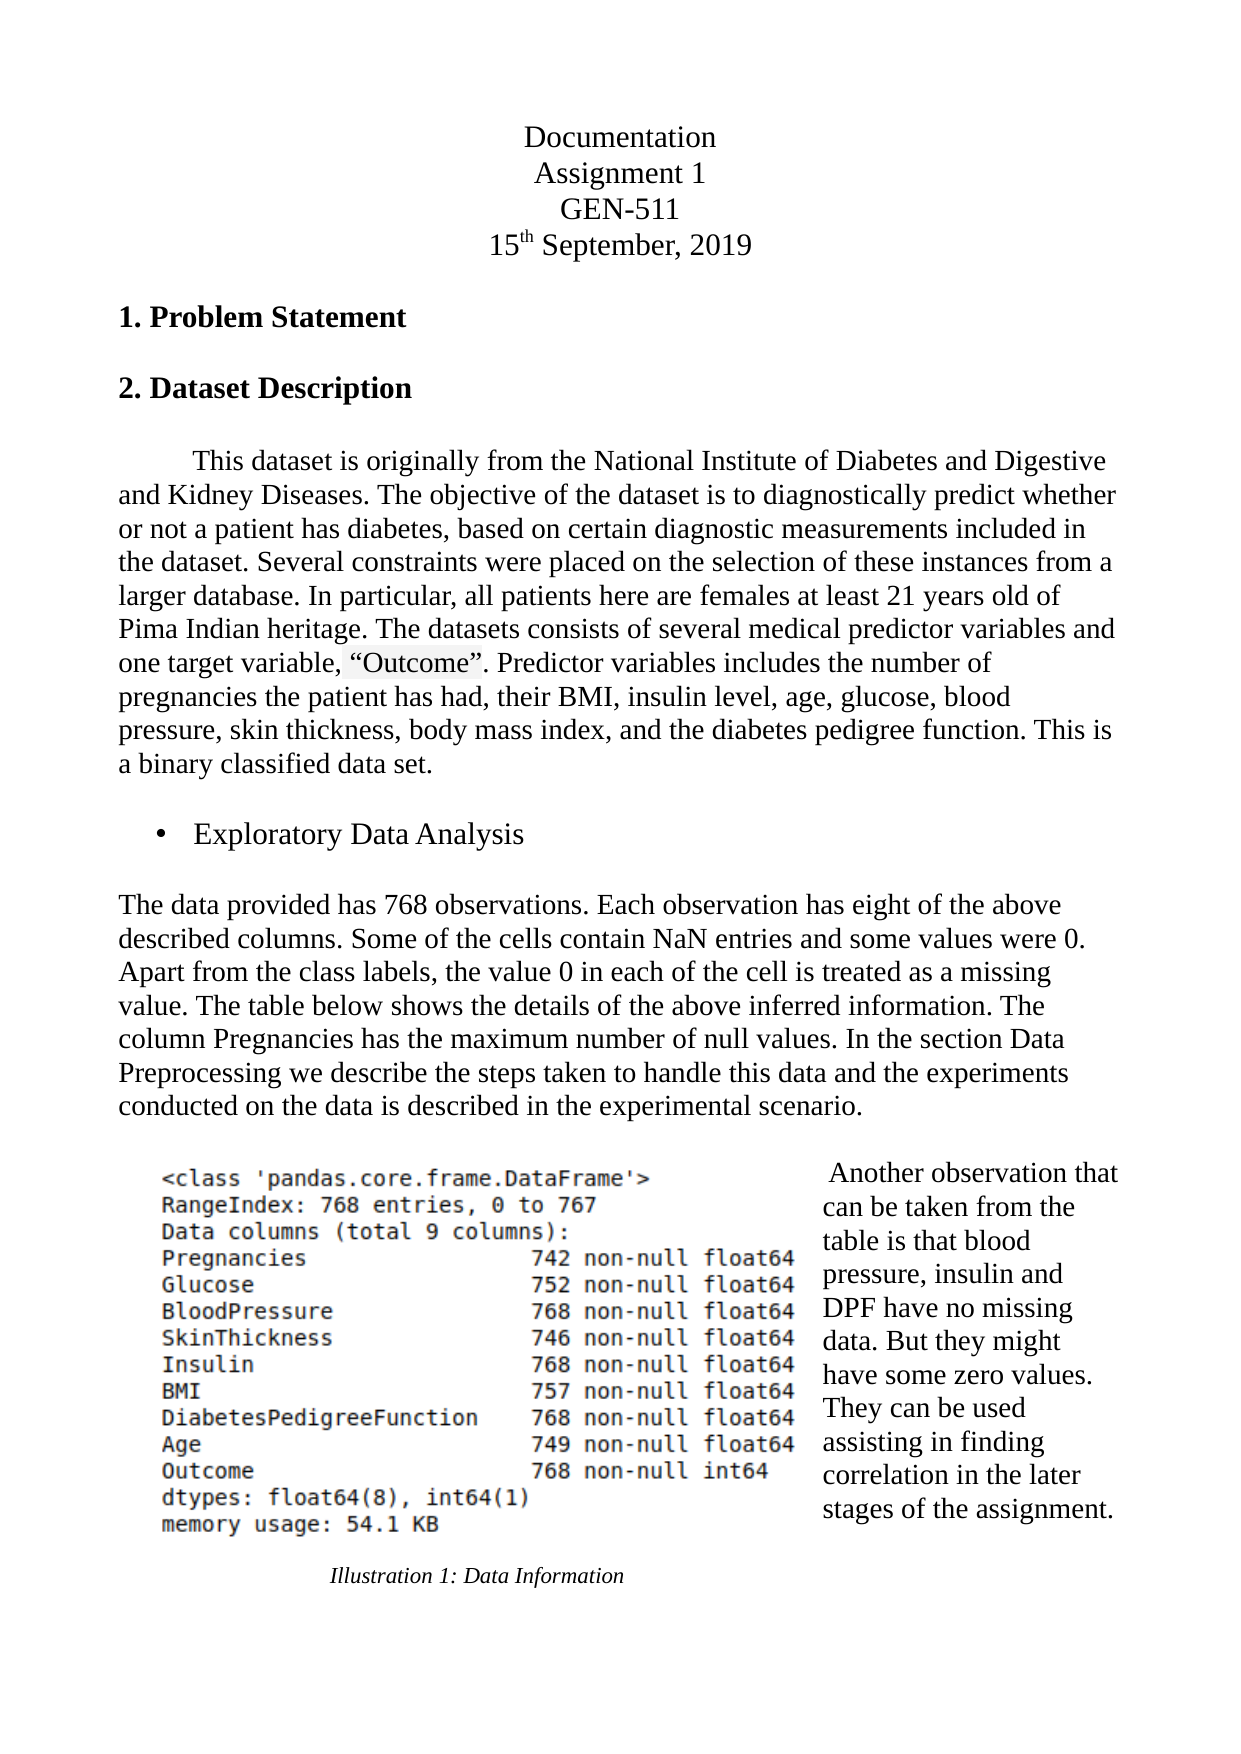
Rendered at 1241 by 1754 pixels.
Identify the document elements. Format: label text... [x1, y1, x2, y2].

text This dataset is originally from the National Institute of Diabetes and Digestive and Kidney Diseases. The objective of the dataset is to diagnostically predict whether or not a patient has diabetes, based on certain diagnostic measurements included in the dataset. Several constraints were placed on the selection of these instances from a larger database. In particular, all patients here are females at least 21 years old of Pima Indian heritage. The datasets consists of several medical predictor variables and one target variable, “Outcome”. Predictor variables includes the number of pregnancies the patient has had, their BMI, insulin level, age, glucose, blood pressure, skin thickness, body mass index, and the diabetes pedigree function. This is a binary classified data set. [118, 442, 1122, 779]
text Illustration 1: Data Information [133, 1557, 822, 1589]
text 1. Problem Statement [118, 298, 1122, 334]
text The data provided has 768 observations. Each observation has eight of the above described columns. Some of the cells contain NaN entries and some values were 0. Apart from the class labels, the value 0 in each of the cell is treated as a missing value. The table below shows the details of the above inferred information. The column Pregnancies has the maximum number of null values. In the section Data Preprocessing we describe the steps taken to handle this data and the experiments conducted on the data is described in the experimental scenario. [118, 887, 1122, 1122]
text Assignment 1 [118, 154, 1122, 190]
list Exploratory Data Analysis [156, 815, 1122, 851]
text GEN-511 [118, 190, 1122, 226]
text Documentation [118, 118, 1122, 154]
text Another observation that can be taken from the table is that blood pressure, insulin and DPF have no missing data. But they might have some zero values. They can be used assisting in finding correlation in the later stages of the assignment. [823, 1156, 1122, 1524]
picture [133, 1155, 823, 1557]
text 2. Dataset Description [118, 370, 1122, 406]
text 15th September, 2019 [118, 226, 1122, 262]
text [118, 1156, 133, 1524]
